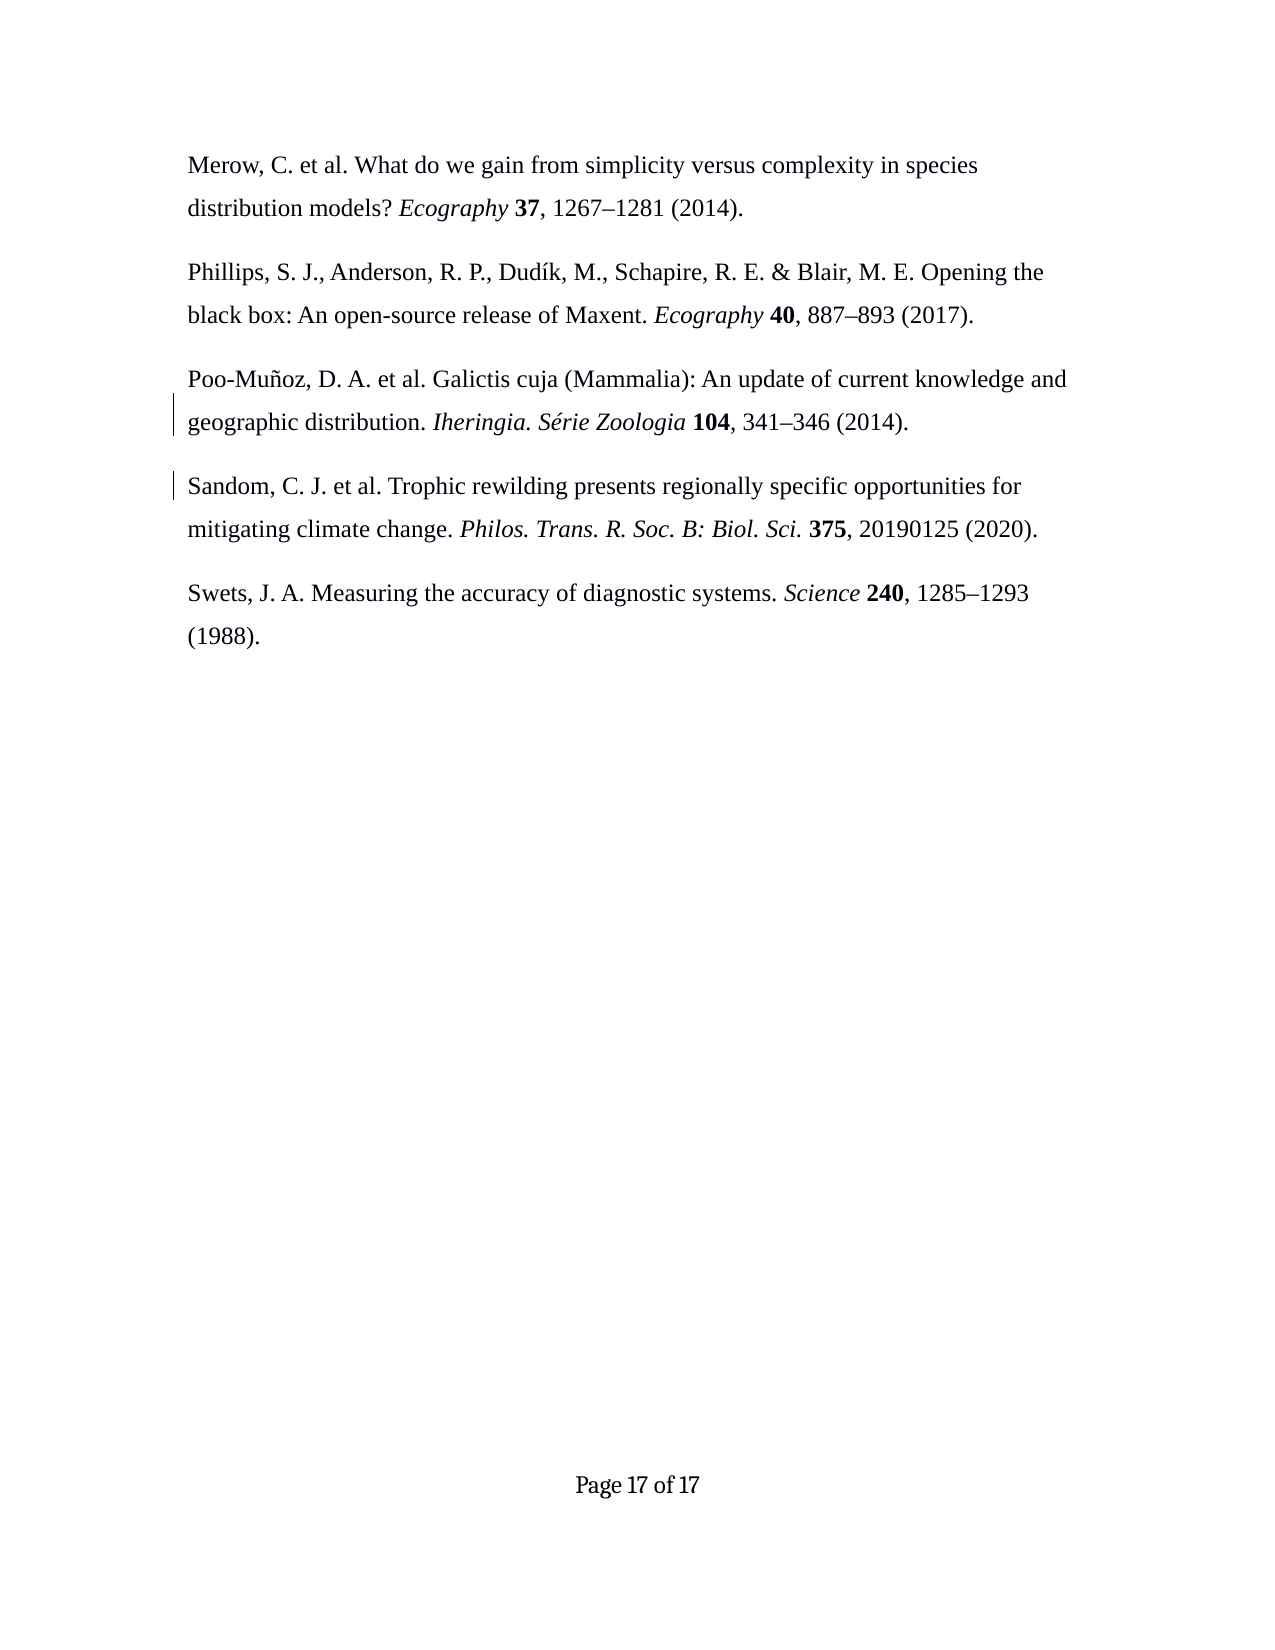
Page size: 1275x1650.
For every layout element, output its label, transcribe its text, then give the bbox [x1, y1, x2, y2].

text Poo-Muñoz, D. A. et al. Galictis cuja (Mammalia): An update of current knowledge and geographic distribution. Iheringia. Série Zoologia 104, 341–346 (2014). [187, 364, 1087, 436]
text Phillips, S. J., Anderson, R. P., Dudík, M., Schapire, R. E. & Blair, M. E. Opening the black box: An open-source release of Maxent. Ecography 40, 887–893 (2017). [187, 257, 1087, 329]
text Merow, C. et al. What do we gain from simplicity versus complexity in species distribution models? Ecography 37, 1267–1281 (2014). [187, 150, 1087, 222]
text Sandom, C. J. et al. Trophic rewilding presents regionally specific opportunities for mitigating climate change. Philos. Trans. R. Soc. B: Biol. Sci. 375, 20190125 (2020). [187, 471, 1087, 543]
text Swets, J. A. Measuring the accuracy of diagnostic systems. Science 240, 1285–1293 (1988). [187, 578, 1087, 650]
